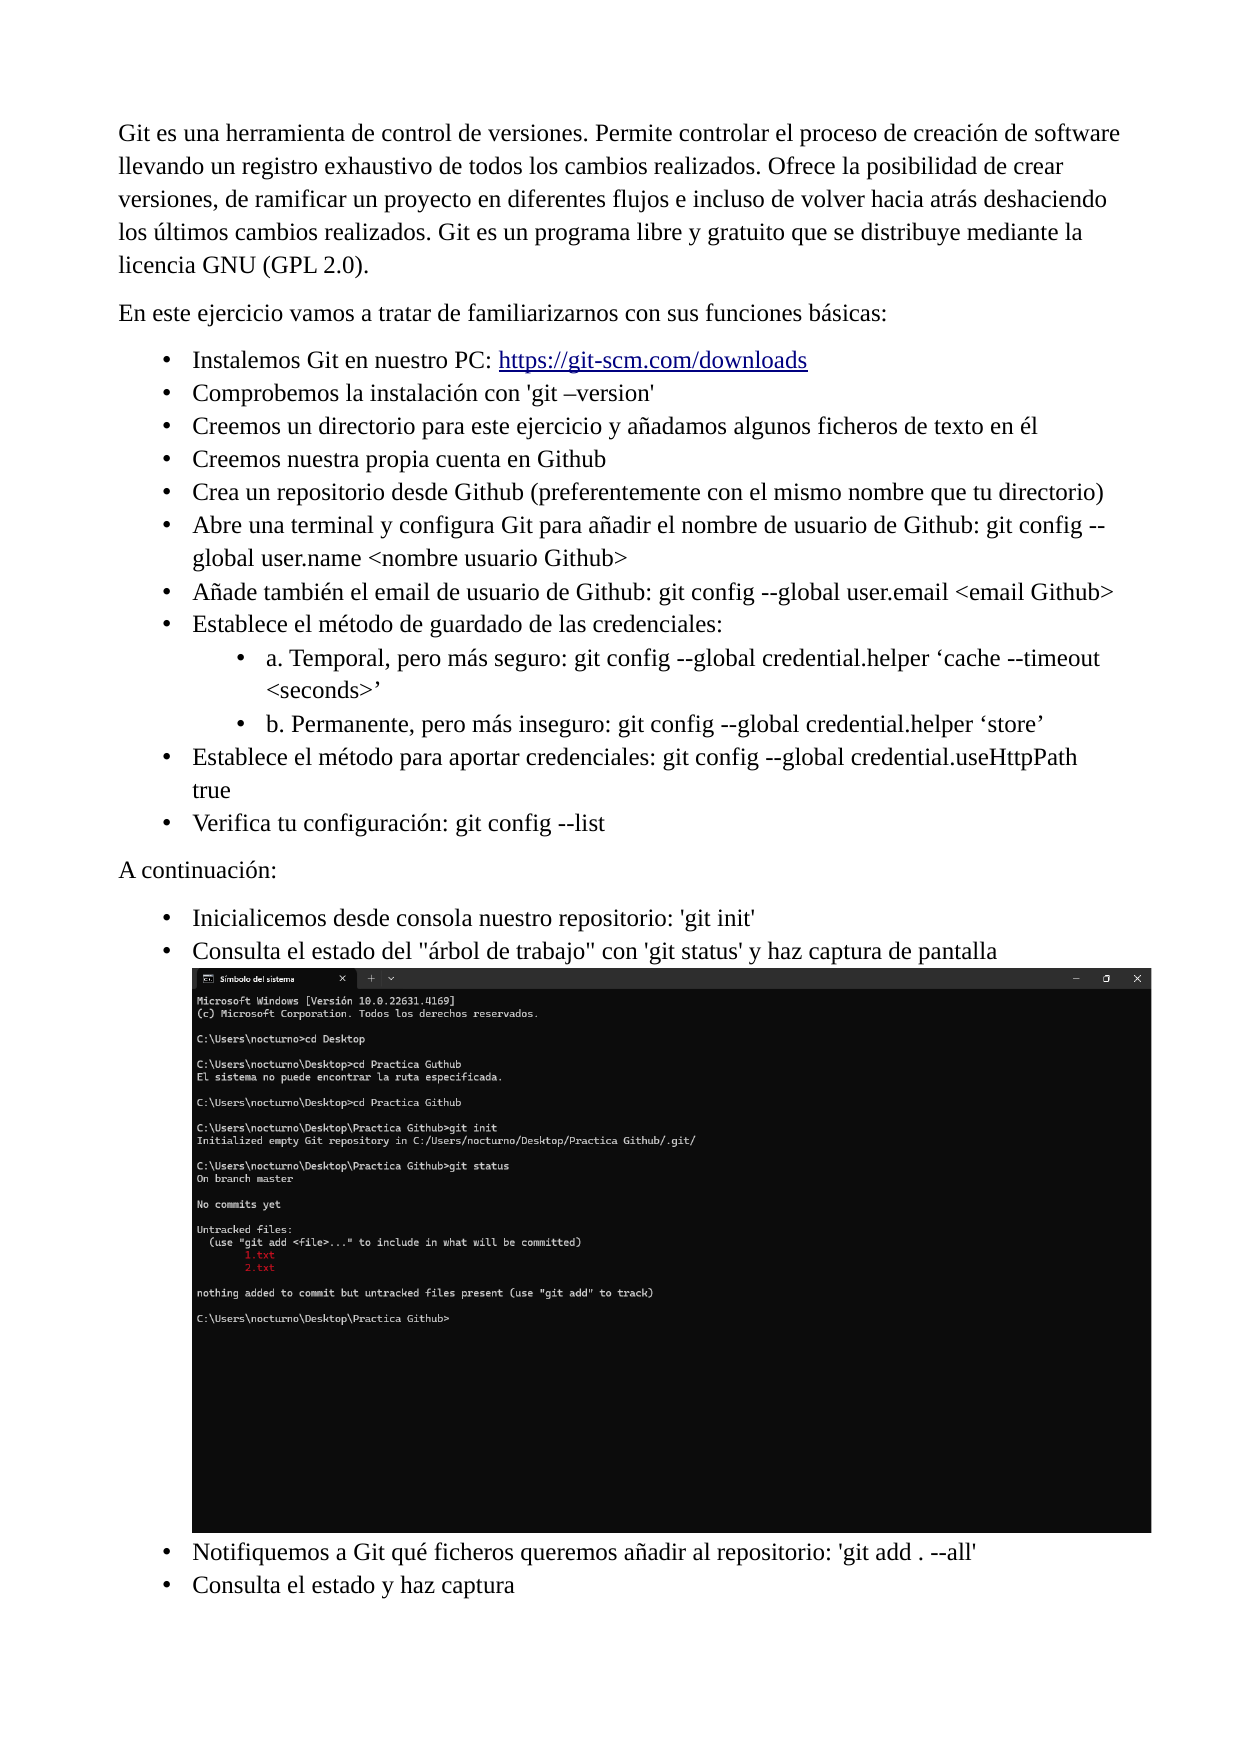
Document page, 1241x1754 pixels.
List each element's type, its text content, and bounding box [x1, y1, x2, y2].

text A continuación: [118, 855, 1122, 884]
list Consulta el estado y haz captura [162, 1570, 1122, 1598]
list Establece el método de guardado de las credenciales: [162, 609, 1122, 638]
list Abre una terminal y configura Git para añadir el nombre de usuario de Github: git config --global user.name <nombre usuario Github> [162, 511, 1122, 572]
list Instalemos Git en nuestro PC: https://git-scm.com/downloads [162, 345, 1122, 374]
list Establece el método para aportar credenciales: git config --global credential.useHttpPath true [162, 742, 1122, 803]
list Creemos nuestra propia cuenta en Github [162, 444, 1122, 473]
text Git es una herramienta de control de versiones. Permite controlar el proceso de creación de software llevando un registro exhaustivo de todos los cambios realizados. Ofrece la posibilidad de crear versiones, de ramificar un proyecto en diferentes flujos e incluso de volver hacia atrás deshaciendo los últimos cambios realizados. Git es un programa libre y gratuito que se distribuye mediante la licencia GNU (GPL 2.0). [118, 118, 1122, 279]
list Consulta el estado del "árbol de trabajo" con 'git status' y haz captura de pantalla [162, 936, 1122, 965]
list Notifiquemos a Git qué ficheros queremos añadir al repositorio: 'git add . --all' [162, 1537, 1122, 1565]
list a. Temporal, pero más seguro: git config --global credential.helper ‘cache --timeout <seconds>’ [236, 643, 1122, 704]
text En este ejercicio vamos a tratar de familiarizarnos con sus funciones básicas: [118, 298, 1122, 327]
picture [192, 968, 1152, 1533]
list Creemos un directorio para este ejercicio y añadamos algunos ficheros de texto en él [162, 411, 1122, 440]
list Añade también el email de usuario de Github: git config --global user.email <email Github> [162, 577, 1122, 605]
list Inicialicemos desde consola nuestro repositorio: 'git init' [162, 903, 1122, 932]
list Comprobemos la instalación con 'git –version' [162, 378, 1122, 407]
list Verifica tu configuración: git config --list [162, 808, 1122, 836]
list b. Permanente, pero más inseguro: git config --global credential.helper ‘store’ [236, 709, 1122, 737]
list Crea un repositorio desde Github (preferentemente con el mismo nombre que tu directorio) [162, 477, 1122, 506]
